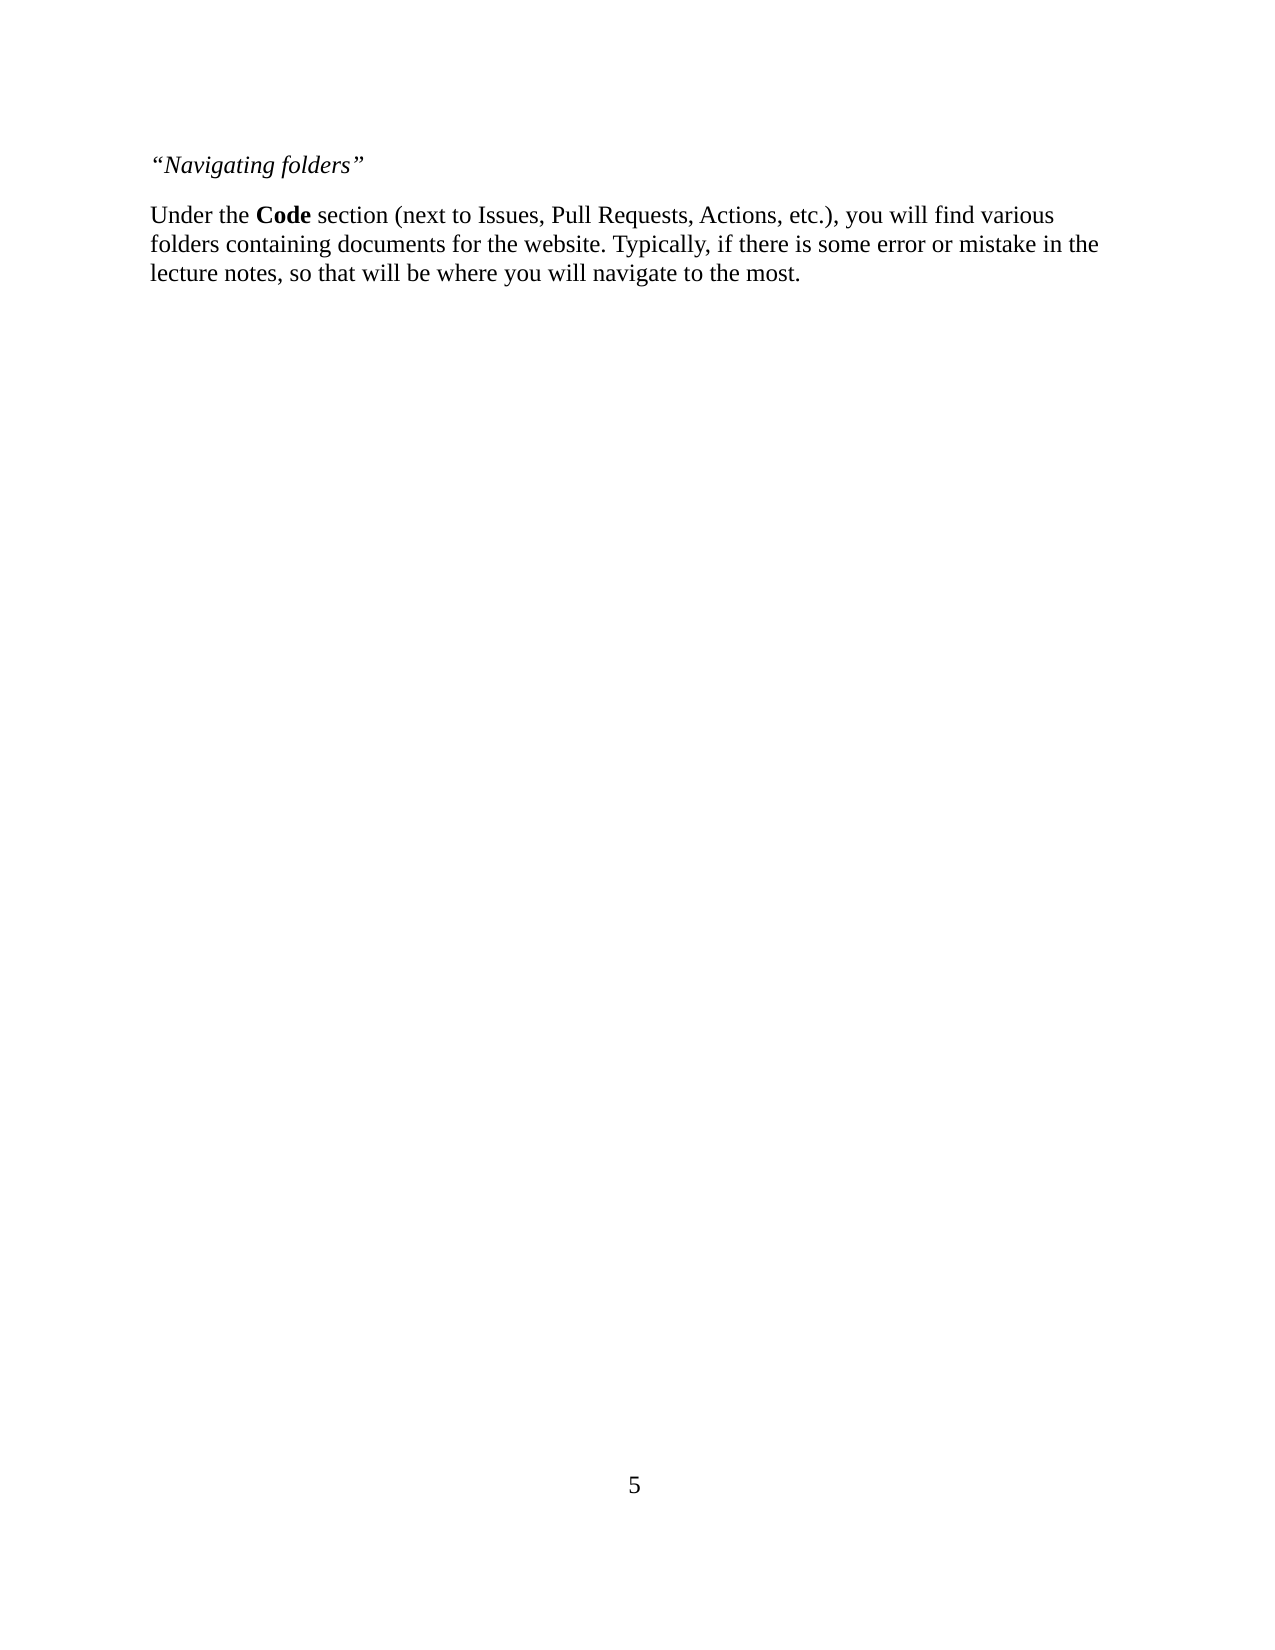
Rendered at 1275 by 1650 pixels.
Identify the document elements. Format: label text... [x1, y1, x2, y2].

text Under the Code section (next to Issues, Pull Requests, Actions, etc.), you will find various folders containing documents for the website. Typically, if there is some error or mistake in the lecture notes, so that will be where you will navigate to the most. [150, 200, 1125, 286]
text “Navigating folders” [150, 150, 1125, 179]
